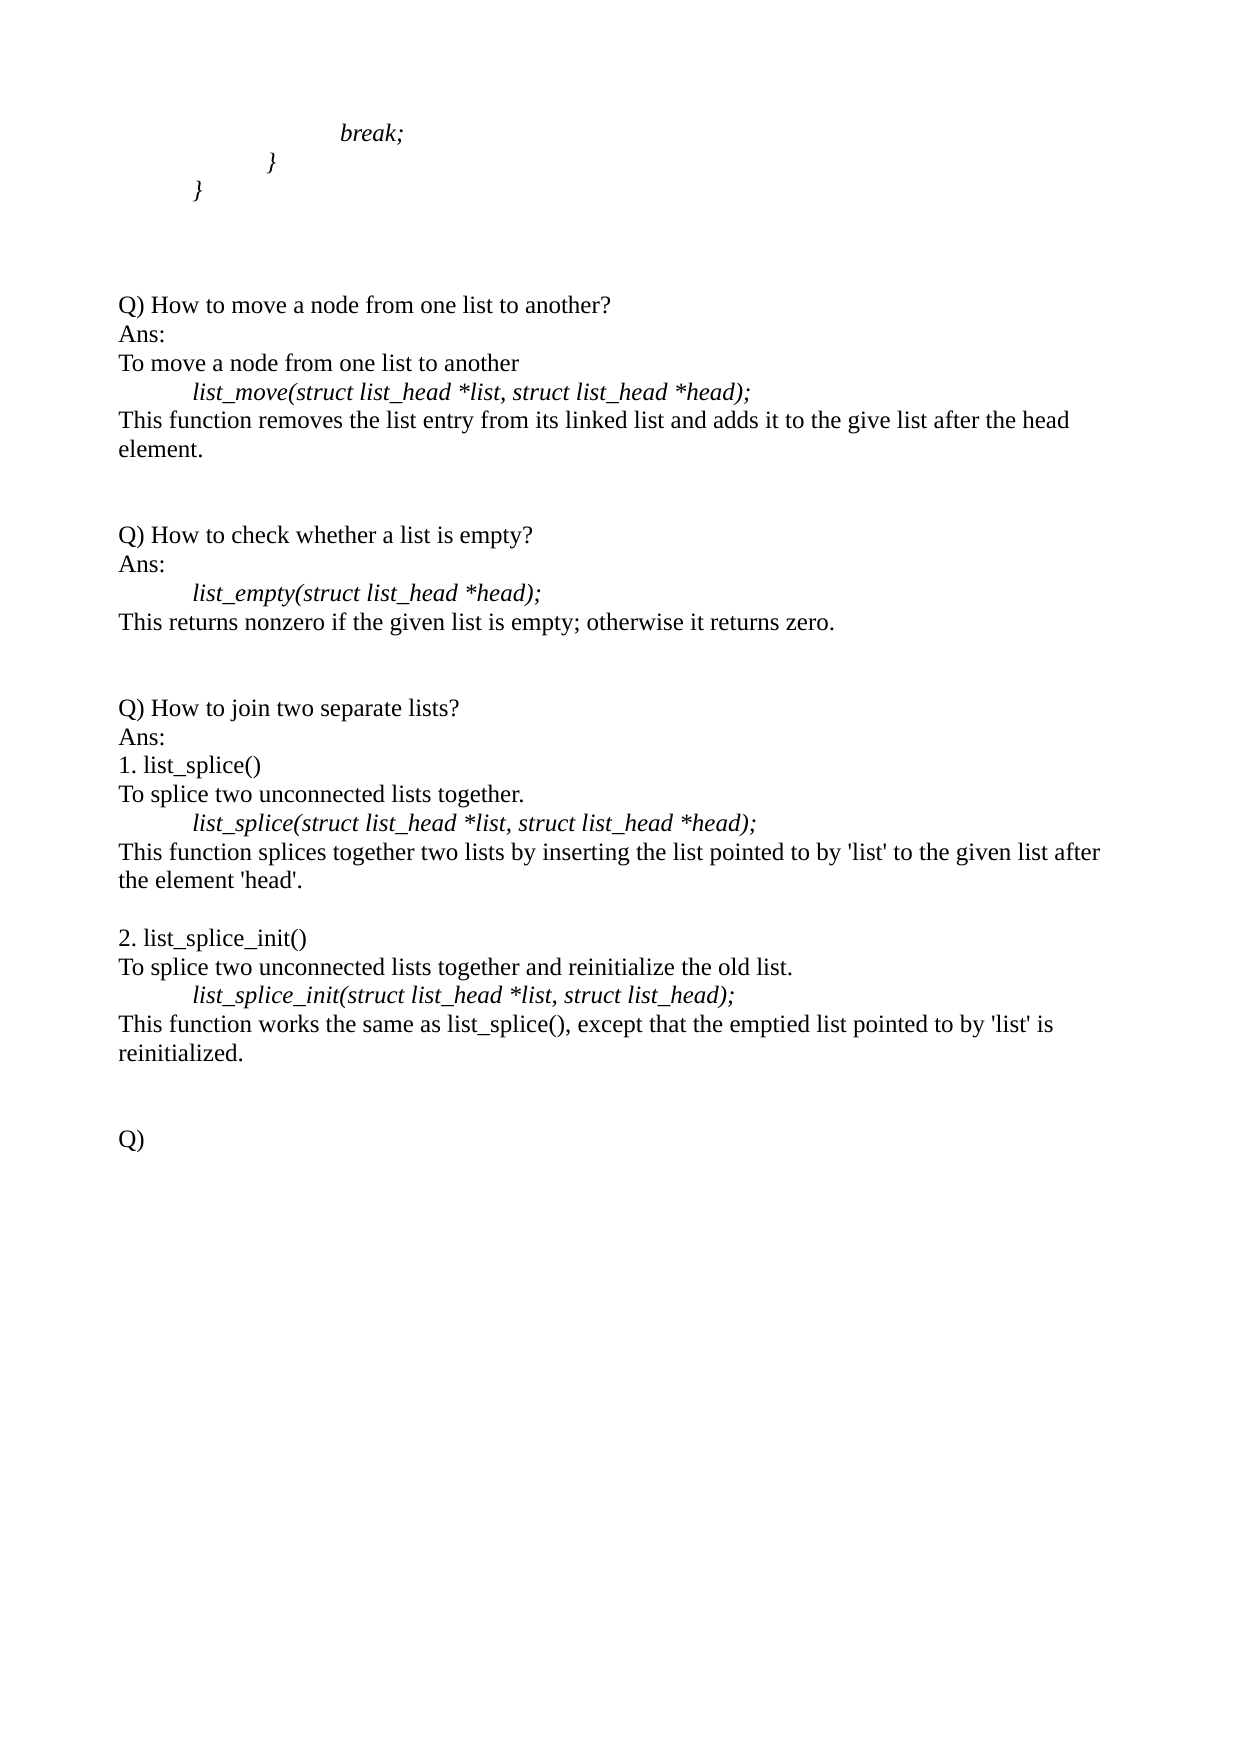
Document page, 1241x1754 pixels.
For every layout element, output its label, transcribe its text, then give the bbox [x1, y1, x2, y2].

text To move a node from one list to another [118, 348, 1122, 377]
text This returns nonzero if the given list is empty; otherwise it returns zero. [118, 607, 1122, 636]
text Q) How to join two separate lists? [118, 693, 1122, 722]
text 2. list_splice_init() [118, 923, 1122, 952]
text Q) How to move a node from one list to another? [118, 291, 1122, 319]
text This function splices together two lists by inserting the list pointed to by 'list' to the given list after the element 'head'. [118, 837, 1122, 894]
text break; [118, 118, 1122, 147]
text list_move(struct list_head *list, struct list_head *head); [118, 377, 1122, 406]
text } [118, 176, 1122, 204]
text 1. list_splice() [118, 751, 1122, 779]
text To splice two unconnected lists together and reinitialize the old list. [118, 952, 1122, 981]
text Ans: [118, 549, 1122, 578]
text Q) How to check whether a list is empty? [118, 521, 1122, 549]
text list_splice(struct list_head *list, struct list_head *head); [118, 808, 1122, 837]
text list_empty(struct list_head *head); [118, 578, 1122, 607]
text Ans: [118, 722, 1122, 751]
text This function removes the list entry from its linked list and adds it to the give list after the head element. [118, 406, 1122, 463]
text This function works the same as list_splice(), except that the emptied list pointed to by 'list' is reinitialized. [118, 1009, 1122, 1067]
text } [118, 147, 1122, 176]
text Q) [118, 1124, 1122, 1153]
text Ans: [118, 319, 1122, 348]
text list_splice_init(struct list_head *list, struct list_head); [118, 981, 1122, 1009]
text To splice two unconnected lists together. [118, 779, 1122, 808]
